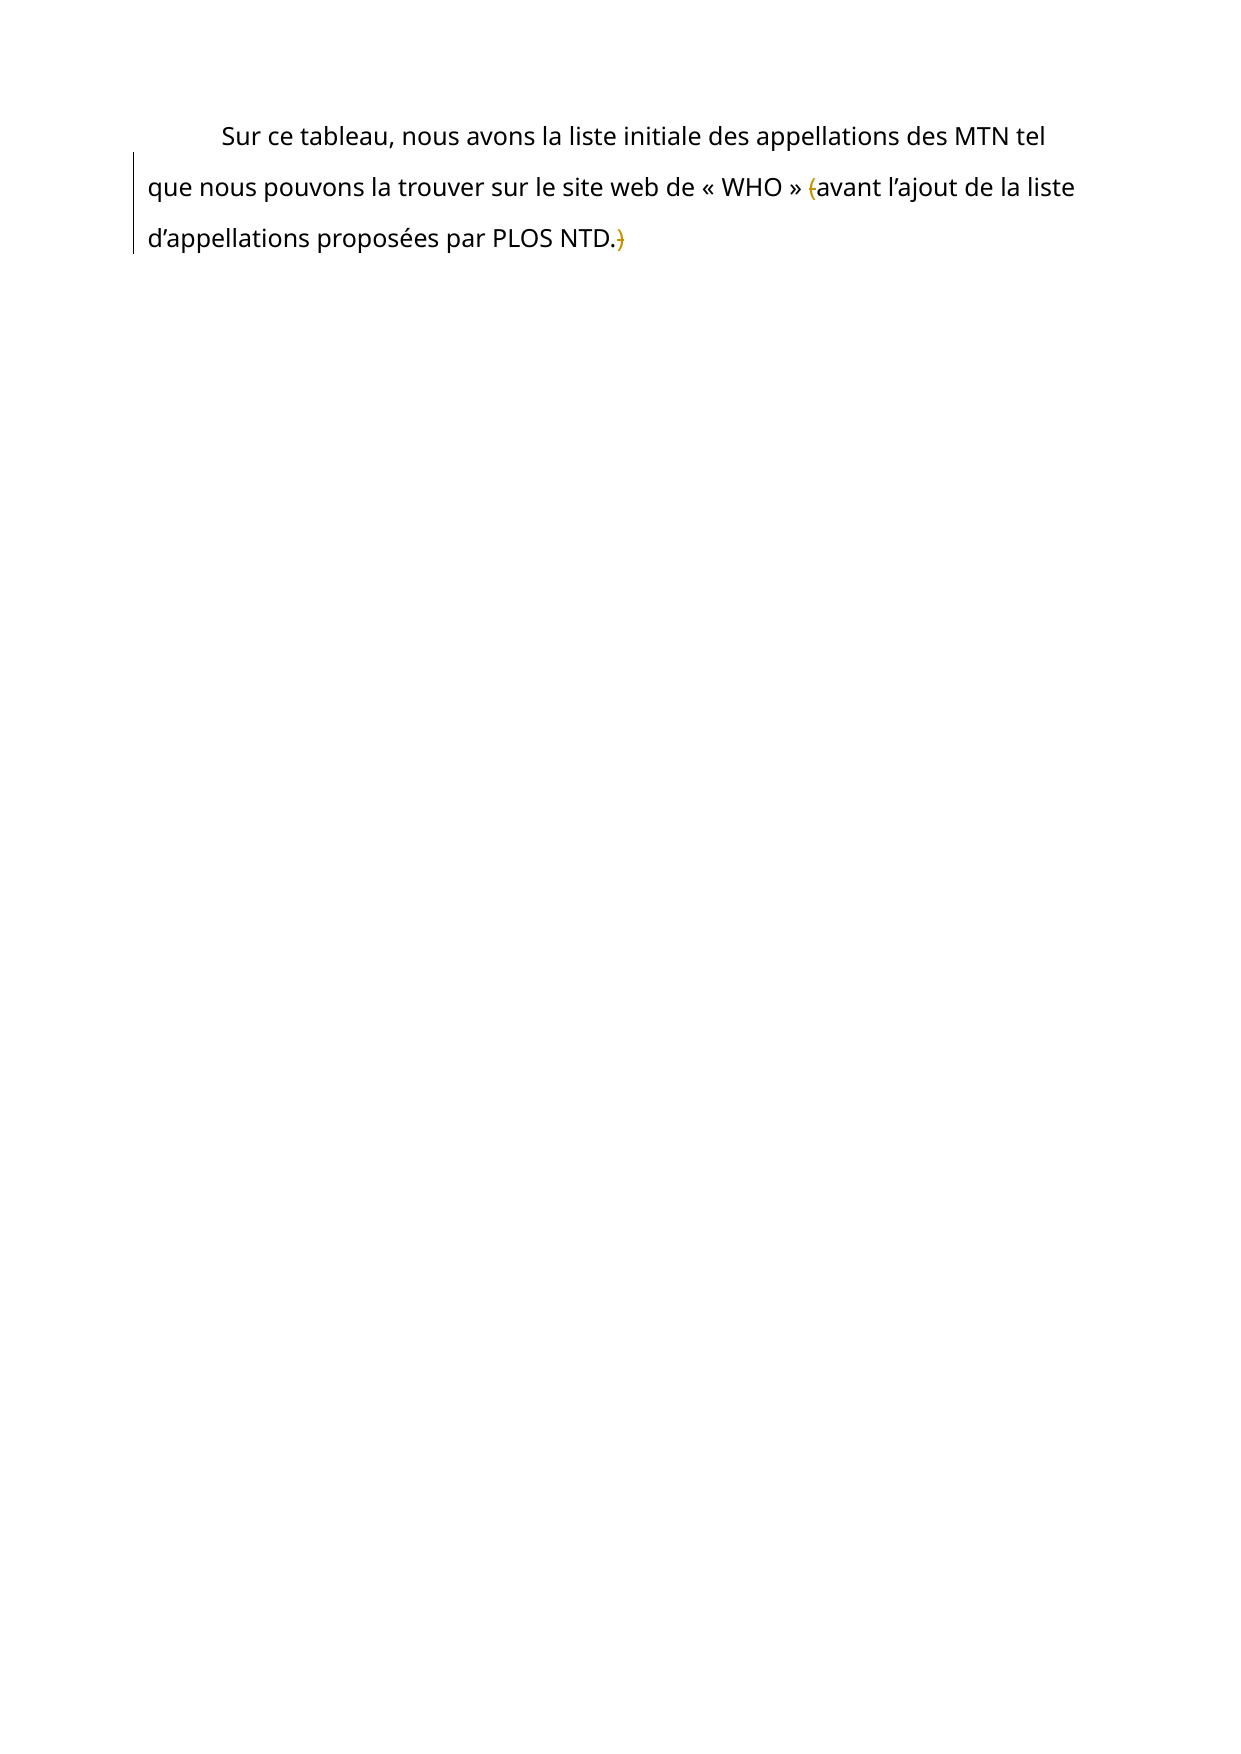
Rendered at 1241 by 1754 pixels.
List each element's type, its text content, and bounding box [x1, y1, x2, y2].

text Sur ce tableau, nous avons la liste initiale des appellations des MTN tel que nous pouvons la trouver sur le site web de « WHO » avant l’ajout de la liste d’appellations proposées par PLOS NTD. [147, 118, 1092, 254]
